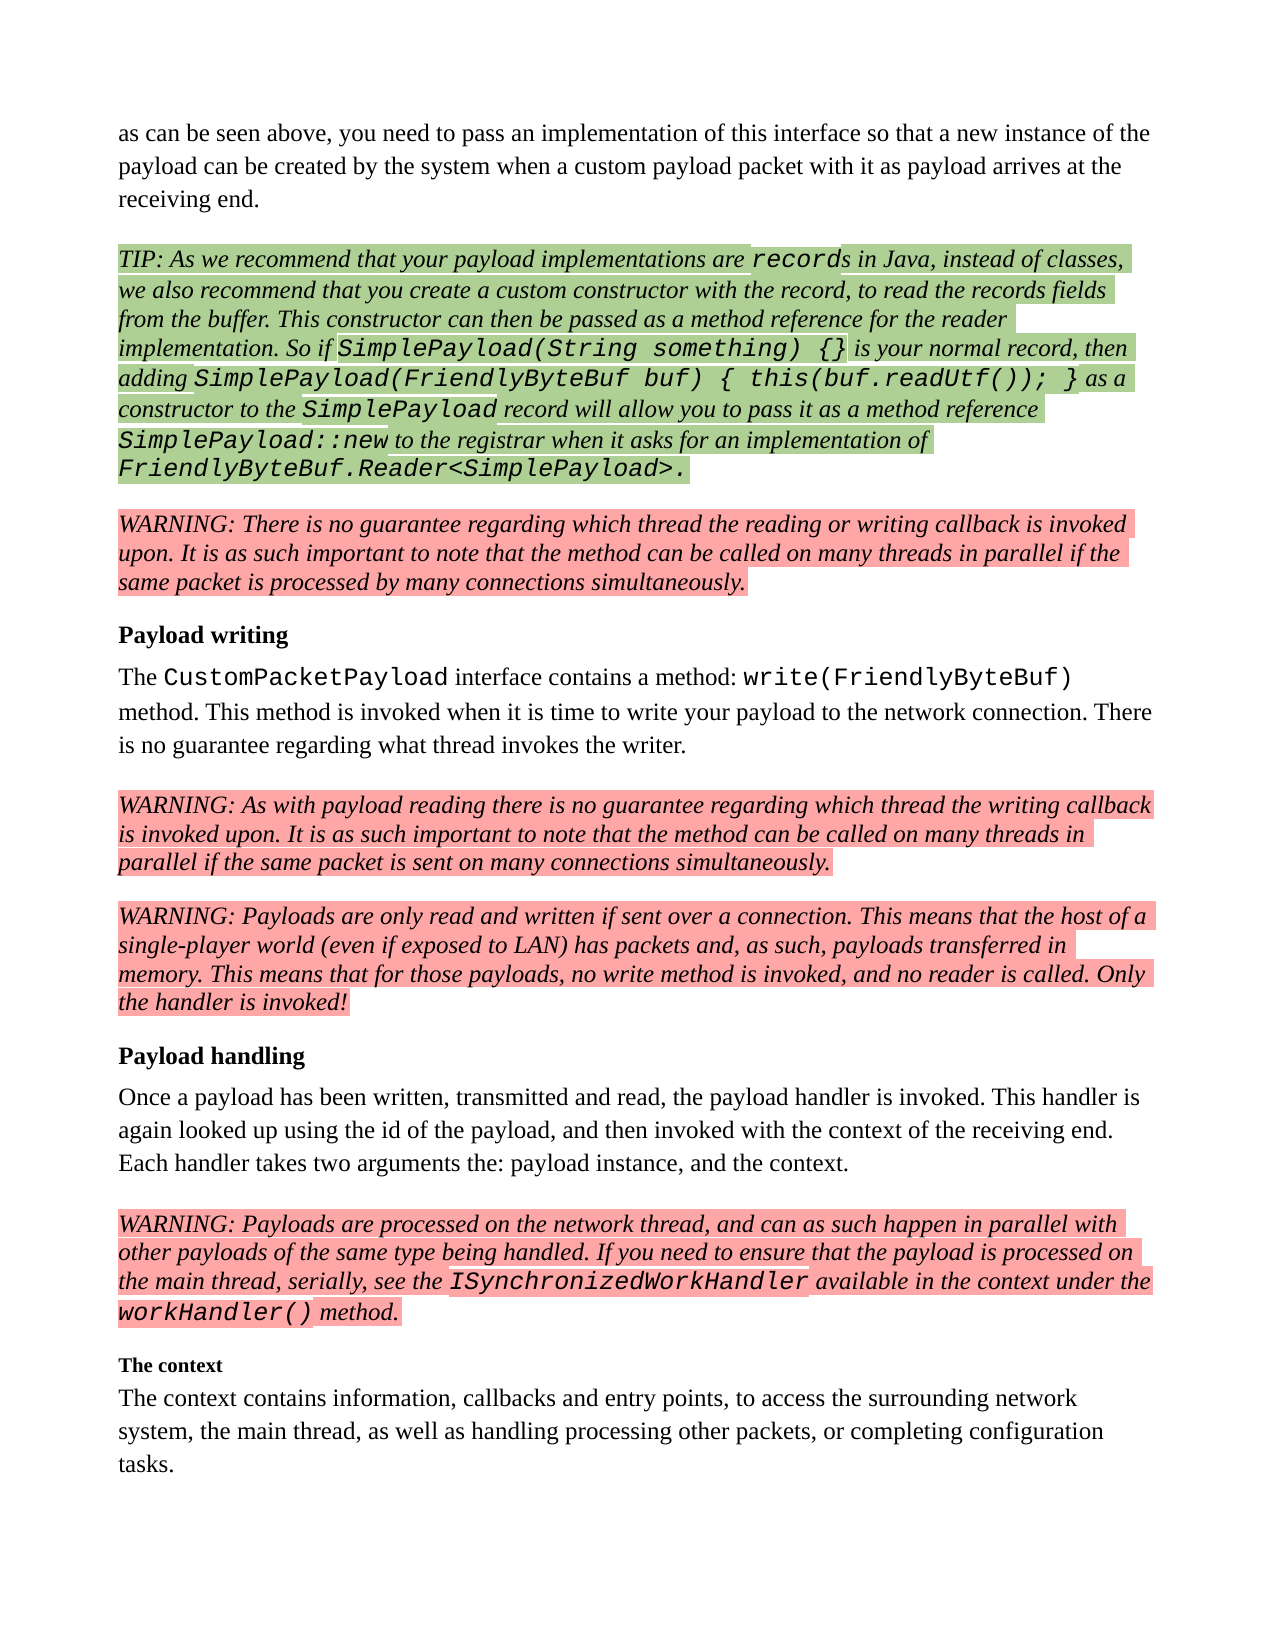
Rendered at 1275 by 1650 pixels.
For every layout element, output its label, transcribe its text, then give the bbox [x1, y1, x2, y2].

text WARNING: Payloads are processed on the network thread, and can as such happen in parallel with other payloads of the same type being handled. If you need to ensure that the payload is processed on the main thread, serially, see the ISynchronizedWorkHandler available in the context under the workHandler() method. [118, 1209, 1157, 1328]
subtitle Payload writing [118, 621, 1157, 649]
text The context contains information, callbacks and entry points, to access the surrounding network system, the main thread, as well as handling processing other packets, or completing configuration tasks. [118, 1383, 1157, 1478]
text TIP: As we recommend that your payload implementations are records in Java, instead of classes, we also recommend that you create a custom constructor with the record, to read the records fields from the buffer. This constructor can then be passed as a method reference for the reader implementation. So if SimplePayload(String something) {} is your normal record, then adding SimplePayload(FriendlyByteBuf buf) { this(buf.readUtf()); } as a constructor to the SimplePayload record will allow you to pass it as a method reference SimplePayload::new to the registrar when it asks for an implementation of FriendlyByteBuf.Reader<SimplePayload>. [118, 244, 1157, 484]
text The CustomPacketPayload interface contains a method: write(FriendlyByteBuf) method. This method is invoked when it is time to write your payload to the network connection. There is no guarantee regarding what thread invokes the writer. [118, 662, 1157, 759]
subtitle Payload handling [118, 1041, 1157, 1070]
text WARNING: There is no guarantee regarding which thread the reading or writing callback is invoked upon. It is as such important to note that the method can be called on many threads in parallel if the same packet is processed by many connections simultaneously. [118, 509, 1157, 596]
subtitle The context [118, 1353, 1157, 1377]
text WARNING: As with payload reading there is no guarantee regarding which thread the writing callback is invoked upon. It is as such important to note that the method can be called on many threads in parallel if the same packet is sent on many connections simultaneously. [118, 790, 1157, 876]
text as can be seen above, you need to pass an implementation of this interface so that a new instance of the payload can be created by the system when a custom payload packet with it as payload arrives at the receiving end. [118, 118, 1157, 213]
text Once a payload has been written, transmitted and read, the payload handler is invoked. This handler is again looked up using the id of the payload, and then invoked with the context of the receiving end. Each handler takes two arguments the: payload instance, and the context. [118, 1082, 1157, 1177]
text WARNING: Payloads are only read and written if sent over a connection. This means that the host of a single-player world (even if exposed to LAN) has packets and, as such, payloads transferred in memory. This means that for those payloads, no write method is invoked, and no reader is called. Only the handler is invoked! [118, 901, 1157, 1016]
